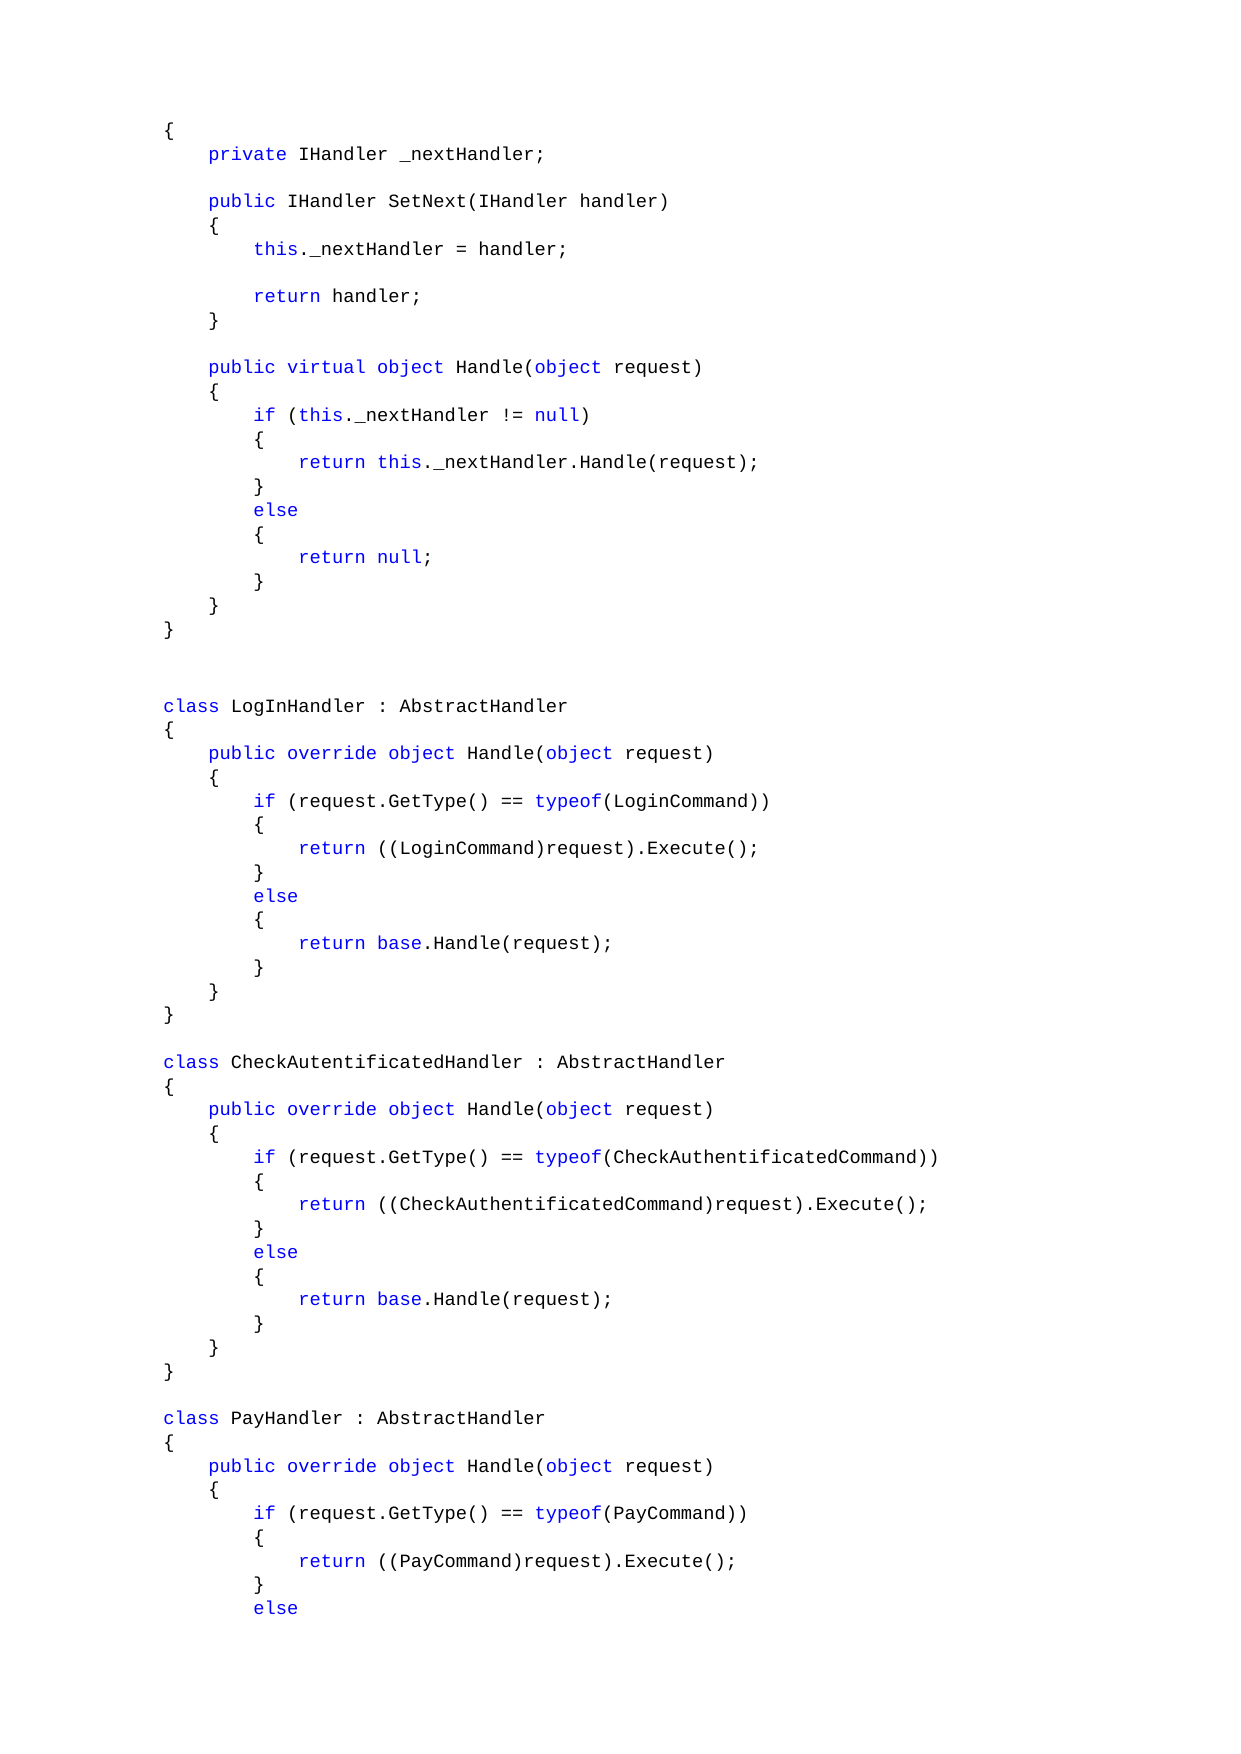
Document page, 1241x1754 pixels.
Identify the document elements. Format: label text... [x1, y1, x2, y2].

text public virtual object Handle(object request) [118, 356, 1181, 379]
text public IHandler SetNext(IHandler handler) [118, 189, 1181, 213]
text { [118, 908, 1181, 931]
text { [118, 1121, 1181, 1145]
text else [118, 1240, 1181, 1264]
text return handler; [118, 284, 1181, 308]
text public override object Handle(object request) [118, 741, 1181, 765]
text } [118, 1311, 1181, 1335]
text { [118, 765, 1181, 789]
text class PayHandler : AbstractHandler [118, 1406, 1181, 1430]
text } [118, 593, 1181, 617]
text } [118, 955, 1181, 979]
text class LogInHandler : AbstractHandler [118, 694, 1181, 718]
text { [118, 813, 1181, 836]
text } [118, 569, 1181, 593]
text public override object Handle(object request) [118, 1098, 1181, 1121]
text else [118, 884, 1181, 908]
text if (request.GetType() == typeof(CheckAuthentificatedCommand)) [118, 1145, 1181, 1169]
text { [118, 1525, 1181, 1549]
text } [118, 617, 1181, 641]
text } [118, 1216, 1181, 1240]
text private IHandler _nextHandler; [118, 142, 1181, 166]
text { [118, 118, 1181, 142]
text } [118, 1573, 1181, 1596]
text public override object Handle(object request) [118, 1454, 1181, 1478]
text { [118, 1478, 1181, 1501]
text } [118, 860, 1181, 884]
text { [118, 1430, 1181, 1454]
text } [118, 308, 1181, 332]
text { [118, 1074, 1181, 1098]
text else [118, 498, 1181, 522]
text { [118, 1264, 1181, 1288]
text { [118, 522, 1181, 546]
text } [118, 1003, 1181, 1026]
text } [118, 979, 1181, 1003]
text } [118, 1359, 1181, 1383]
text return ((LoginCommand)request).Execute(); [118, 836, 1181, 860]
text { [118, 379, 1181, 403]
text class CheckAutentificatedHandler : AbstractHandler [118, 1050, 1181, 1074]
text return ((PayCommand)request).Execute(); [118, 1549, 1181, 1573]
text return base.Handle(request); [118, 931, 1181, 955]
text if (this._nextHandler != null) [118, 403, 1181, 427]
text if (request.GetType() == typeof(LoginCommand)) [118, 789, 1181, 813]
text return ((CheckAuthentificatedCommand)request).Execute(); [118, 1193, 1181, 1216]
text return this._nextHandler.Handle(request); [118, 451, 1181, 474]
text else [118, 1596, 1181, 1620]
text { [118, 427, 1181, 451]
text return null; [118, 546, 1181, 569]
text } [118, 474, 1181, 498]
text { [118, 213, 1181, 237]
text return base.Handle(request); [118, 1288, 1181, 1311]
text this._nextHandler = handler; [118, 237, 1181, 261]
text } [118, 1335, 1181, 1359]
text { [118, 718, 1181, 741]
text if (request.GetType() == typeof(PayCommand)) [118, 1501, 1181, 1525]
text { [118, 1169, 1181, 1193]
